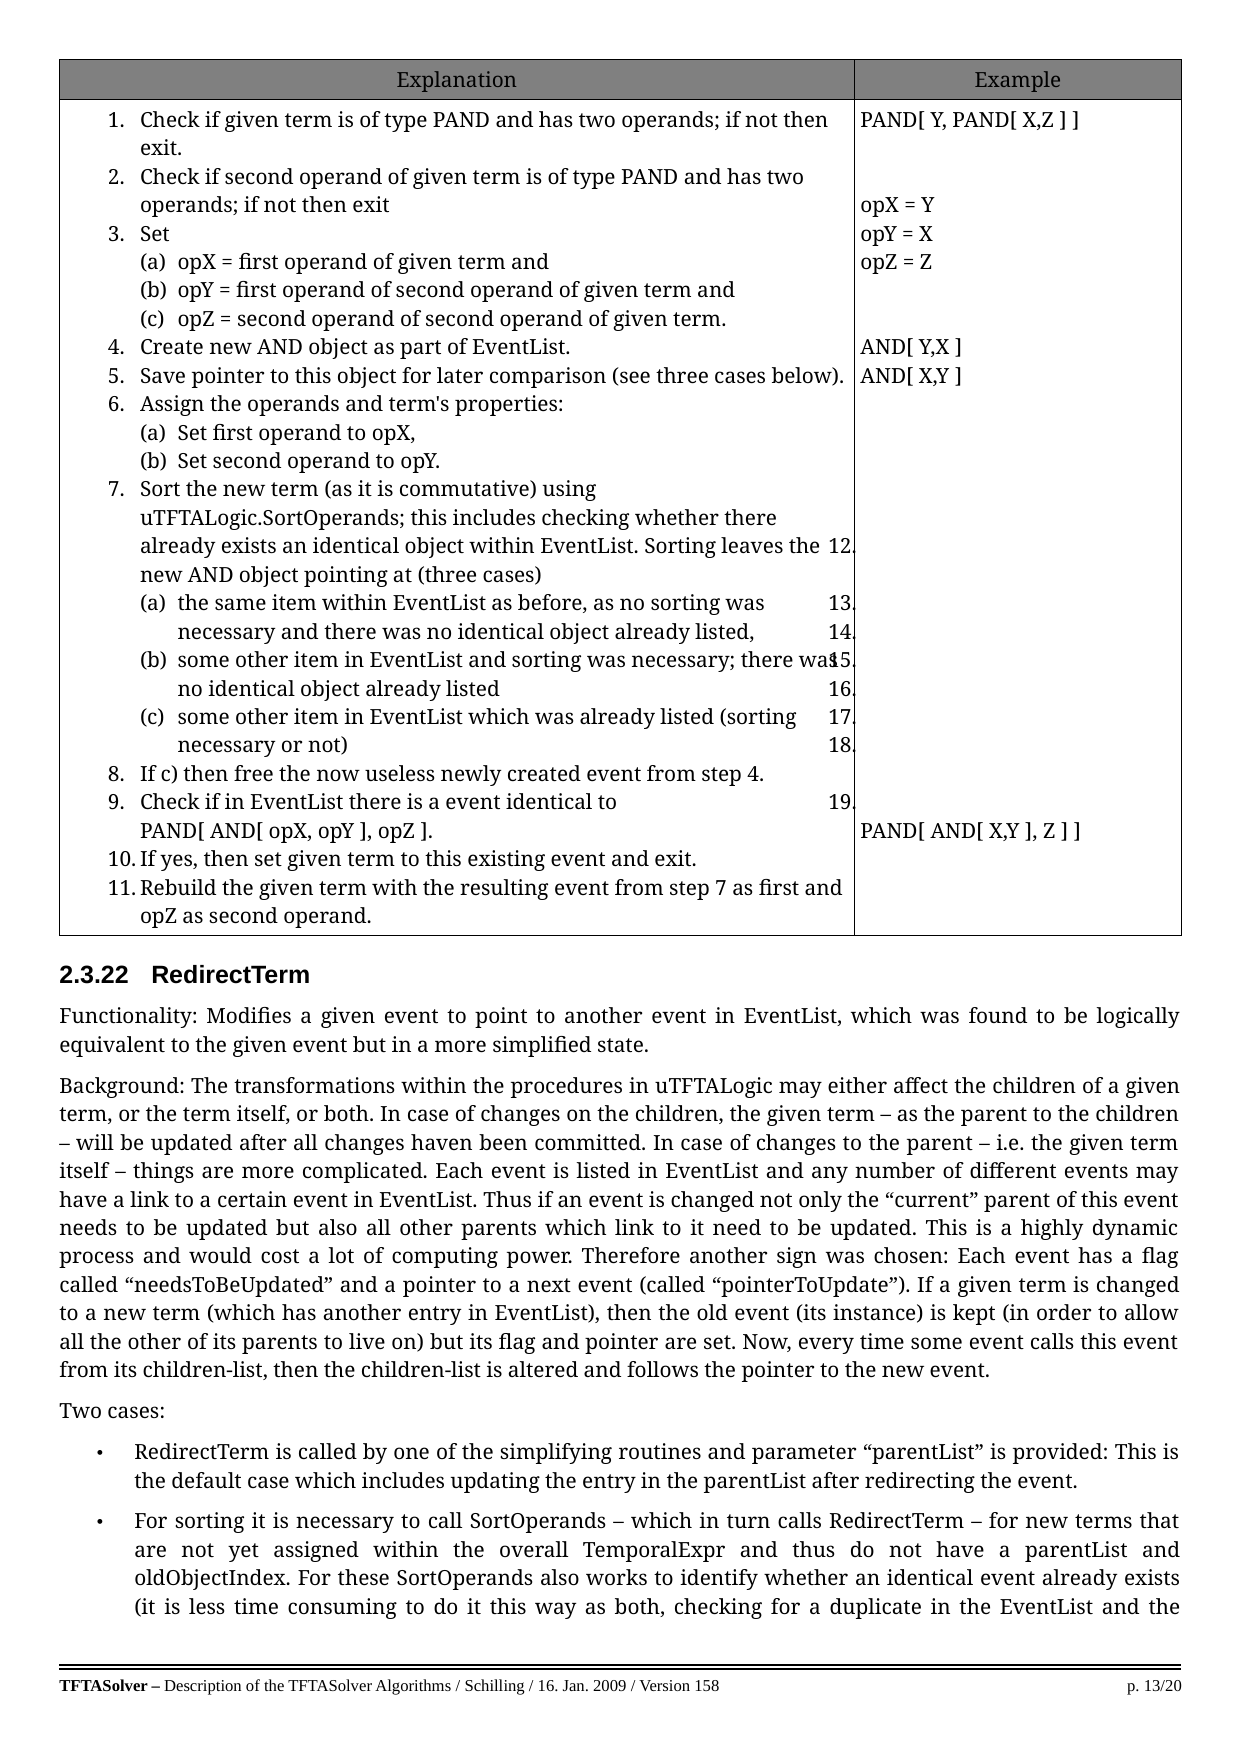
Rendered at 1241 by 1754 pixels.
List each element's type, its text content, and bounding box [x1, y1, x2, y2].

table_cell PAND[ Y, PAND[ X,Z ] ] opX = Y opY = X opZ = Z AND[ Y,X ] AND[ X,Y ] PAND[ AND[ X,Y ], Z ] ] [855, 100, 1181, 935]
subtitle RedirectTerm [59, 960, 1181, 989]
text Background: The transformations within the procedures in uTFTALogic may either affect the children of a given term, or the term itself, or both. In case of changes on the children, the given term – as the parent to the children – will be updated after all changes haven been committed. In case of changes to the parent – i.e. the given term itself – things are more complicated. Each event is listed in EventList and any number of different events may have a link to a certain event in EventList. Thus if an event is changed not only the “current” parent of this event needs to be updated but also all other parents which link to it need to be updated. This is a highly dynamic process and would cost a lot of computing power. Therefore another sign was chosen: Each event has a flag called “needsToBeUpdated” and a pointer to a next event (called “pointerToUpdate”). If a given term is changed to a new term (which has another entry in EventList), then the old event (its instance) is kept (in order to allow all the other of its parents to live on) but its flag and pointer are set. Now, every time some event calls this event from its children-list, then the children-list is altered and follows the pointer to the new event. [59, 1071, 1181, 1384]
text Functionality: Modifies a given event to point to another event in EventList, which was found to be logically equivalent to the given event but in a more simplified state. [59, 1002, 1181, 1058]
table_header Example [855, 60, 1181, 99]
text Two cases: [59, 1396, 1181, 1425]
table_cell Check if given term is of type PAND and has two operands; if not then exit. Check if second operand of given term is of type PAND and has two operands; if not then exit Set opX = first operand of given term and opY = first operand of second operand of given term and opZ = second operand of second operand of given term. Create new AND object as part of EventList. Save pointer to this object for later comparison (see three cases below). Assign the operands and term's properties: Set first operand to opX, Set second operand to opY. Sort the new term (as it is commutative) using uTFTALogic.SortOperands; this includes checking whether there already exists an identical object within EventList. Sorting leaves the new AND object pointing at (three cases) the same item within EventList as before, as no sorting was necessary and there was no identical object already listed, some other item in EventList and sorting was necessary; there was no identical object already listed some other item in EventList which was already listed (sorting necessary or not) If c) then free the now useless newly created event from step 4. Check if in EventList there is a event identical to PAND[ AND[ opX, opY ], opZ ]. If yes, then set given term to this existing event and exit. Rebuild the given term with the resulting event from step 7 as first and opZ as second operand. [60, 100, 854, 935]
list RedirectTerm is called by one of the simplifying routines and parameter “parentList” is provided: This is the default case which includes updating the entry in the parentList after redirecting the event. [97, 1437, 1181, 1494]
list For sorting it is necessary to call SortOperands – which in turn calls RedirectTerm – for new terms that are not yet assigned within the overall TemporalExpr and thus do not have a parentList and oldObjectIndex. For these SortOperands also works to identify whether an identical event already exists (it is less time consuming to do it this way as both, checking for a duplicate in the EventList and the [97, 1507, 1181, 1620]
table_header Explanation [60, 60, 854, 99]
